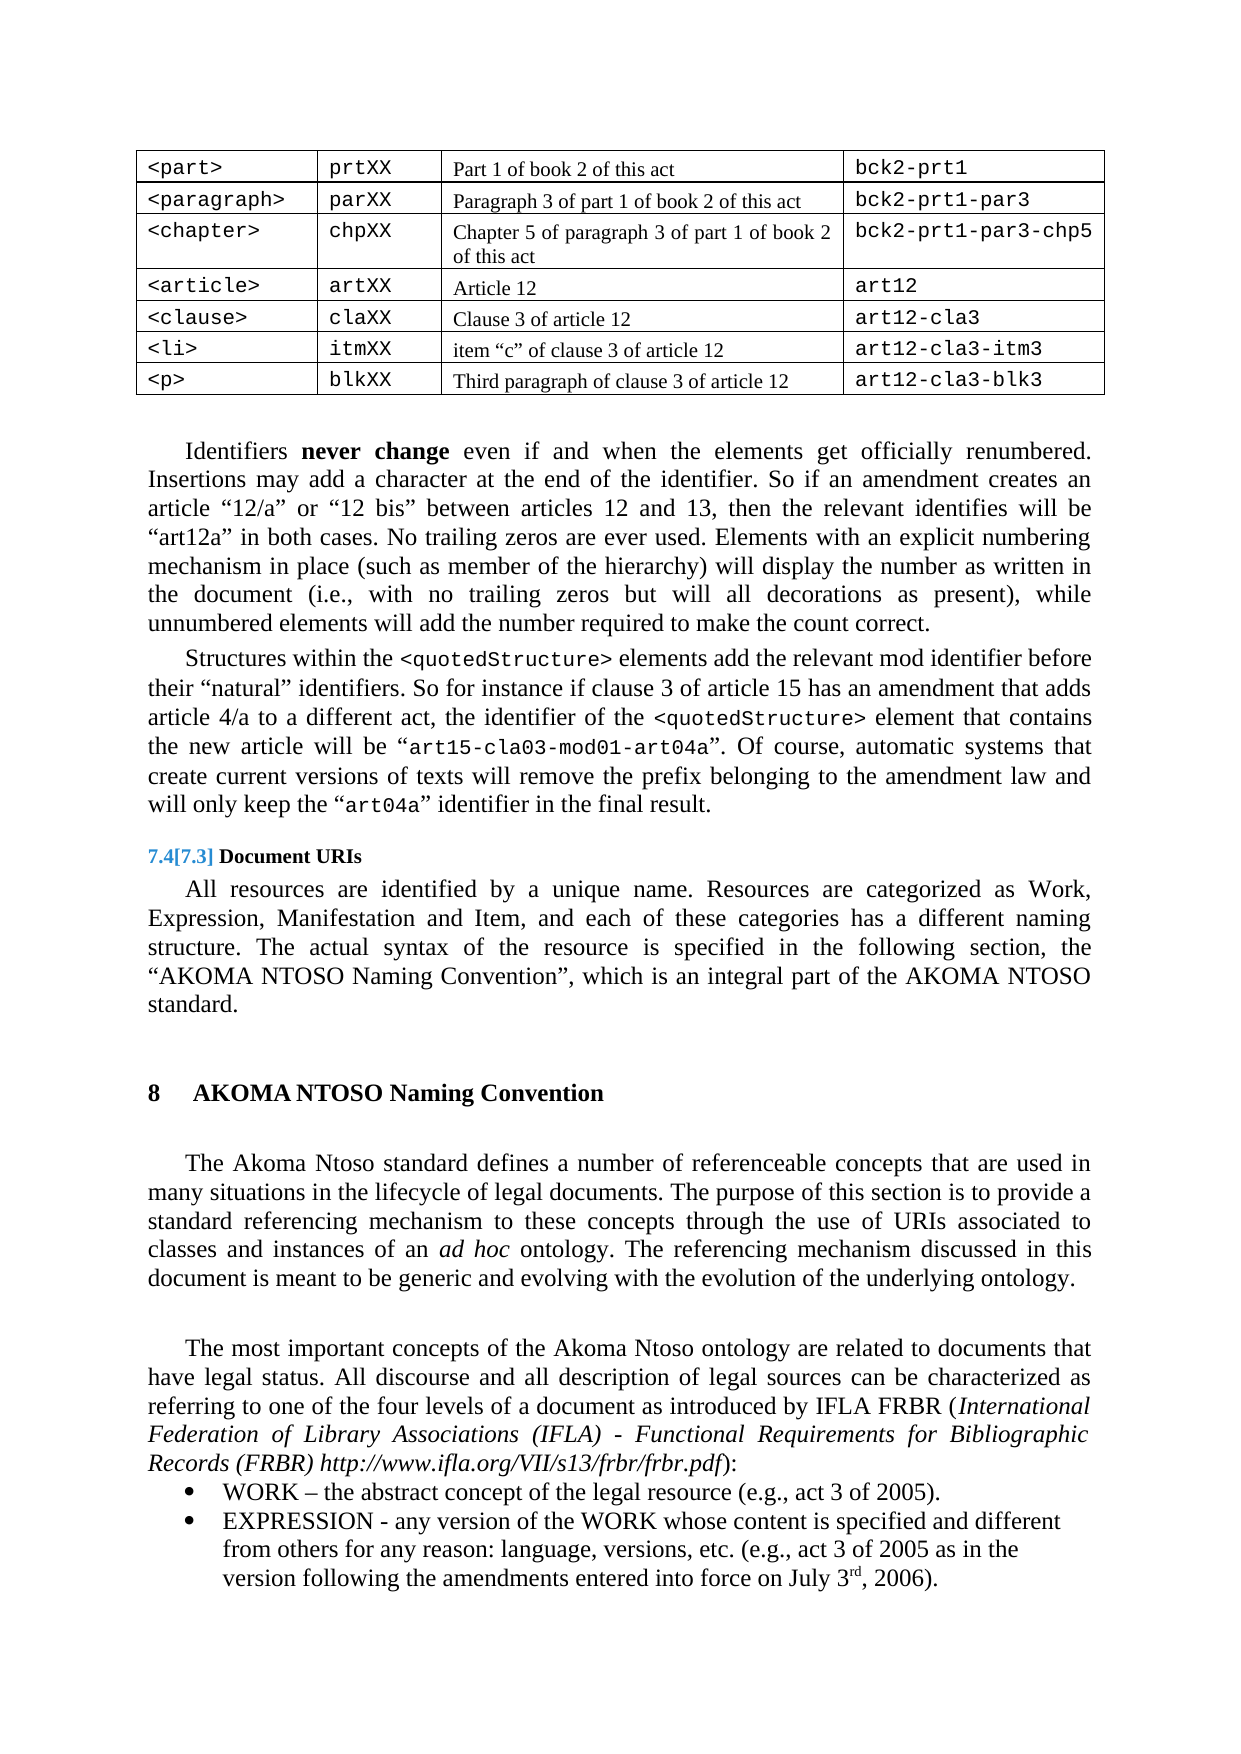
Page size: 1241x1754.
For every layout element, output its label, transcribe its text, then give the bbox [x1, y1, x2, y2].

table_cell <part> [137, 151, 317, 181]
table_cell <chapter> [137, 214, 317, 268]
table_cell item “c” of clause 3 of article 12 [442, 332, 843, 362]
table_cell Chapter 5 of paragraph 3 of part 1 of book 2 of this act [442, 214, 843, 268]
table_cell chpXX [318, 214, 441, 268]
table_cell bck2-prt1-par3-chp5 [844, 214, 1104, 268]
table_cell Paragraph 3 of part 1 of book 2 of this act [442, 183, 843, 213]
table_cell <p> [137, 363, 317, 393]
table_cell Article 12 [442, 269, 843, 299]
text The most important concepts of the Akoma Ntoso ontology are related to documents that have legal status. All discourse and all description of legal sources can be characterized as referring to one of the four levels of a document as introduced by IFLA FRBR (International Federation of Library Associations (IFLA) - Functional Requirements for Bibliographic Records (FRBR) http://www.ifla.org/VII/s13/frbr/frbr.pdf): [148, 1333, 1092, 1477]
table_cell bck2-prt1 [844, 151, 1104, 181]
text Identifiers never change even if and when the elements get officially renumbered. Insertions may add a character at the end of the identifier. So if an amendment creates an article “12/a” or “12 bis” between articles 12 and 13, then the relevant identifies will be “art12a” in both cases. No trailing zeros are ever used. Elements with an explicit numbering mechanism in place (such as member of the hierarchy) will display the number as written in the document (i.e., with no trailing zeros but will all decorations as present), while unnumbered elements will add the number required to make the count correct. [148, 436, 1092, 637]
table_cell claXX [318, 301, 441, 331]
table_cell Part 1 of book 2 of this act [442, 151, 843, 181]
text Structures within the <quotedStructure> elements add the relevant mod identifier before their “natural” identifiers. So for instance if clause 3 of article 15 has an amendment that adds article 4/a to a different act, the identifier of the <quotedStructure> element that contains the new article will be “art15-cla03-mod01-art04a”. Of course, automatic systems that create current versions of texts will remove the prefix belonging to the amendment law and will only keep the “art04a” identifier in the final result. [148, 643, 1092, 819]
table_cell art12-cla3 [844, 301, 1104, 331]
table_cell Third paragraph of clause 3 of article 12 [442, 363, 843, 393]
subtitle Document URIs [148, 844, 1092, 868]
table_cell <article> [137, 269, 317, 299]
table_cell <paragraph> [137, 183, 317, 213]
text All resources are identified by a unique name. Resources are categorized as Work, Expression, Manifestation and Item, and each of these categories has a different naming structure. The actual syntax of the resource is specified in the following section, the “AKOMA NTOSO Naming Convention”, which is an integral part of the AKOMA NTOSO standard. [148, 874, 1092, 1018]
table_cell artXX [318, 269, 441, 299]
table_cell <clause> [137, 301, 317, 331]
table_cell itmXX [318, 332, 441, 362]
table_cell blkXX [318, 363, 441, 393]
text The Akoma Ntoso standard defines a number of referenceable concepts that are used in many situations in the lifecycle of legal documents. The purpose of this section is to provide a standard referencing mechanism to these concepts through the use of URIs associated to classes and instances of an ad hoc ontology. The referencing mechanism discussed in this document is meant to be generic and evolving with the evolution of the underlying ontology. [148, 1148, 1092, 1292]
table_cell <li> [137, 332, 317, 362]
table_cell prtXX [318, 151, 441, 181]
list WORK – the abstract concept of the legal resource (e.g., act 3 of 2005). [185, 1477, 1092, 1506]
table_cell art12-cla3-itm3 [844, 332, 1104, 362]
table_cell art12 [844, 269, 1104, 299]
table_cell Clause 3 of article 12 [442, 301, 843, 331]
table_cell bck2-prt1-par3 [844, 183, 1104, 213]
list EXPRESSION - any version of the WORK whose content is specified and different from others for any reason: language, versions, etc. (e.g., act 3 of 2005 as in the version following the amendments entered into force on July 3rd, 2006). [185, 1506, 1092, 1592]
subtitle AKOMA NTOSO Naming Convention [148, 1078, 1092, 1107]
table_cell parXX [318, 183, 441, 213]
table_cell art12-cla3-blk3 [844, 363, 1104, 393]
